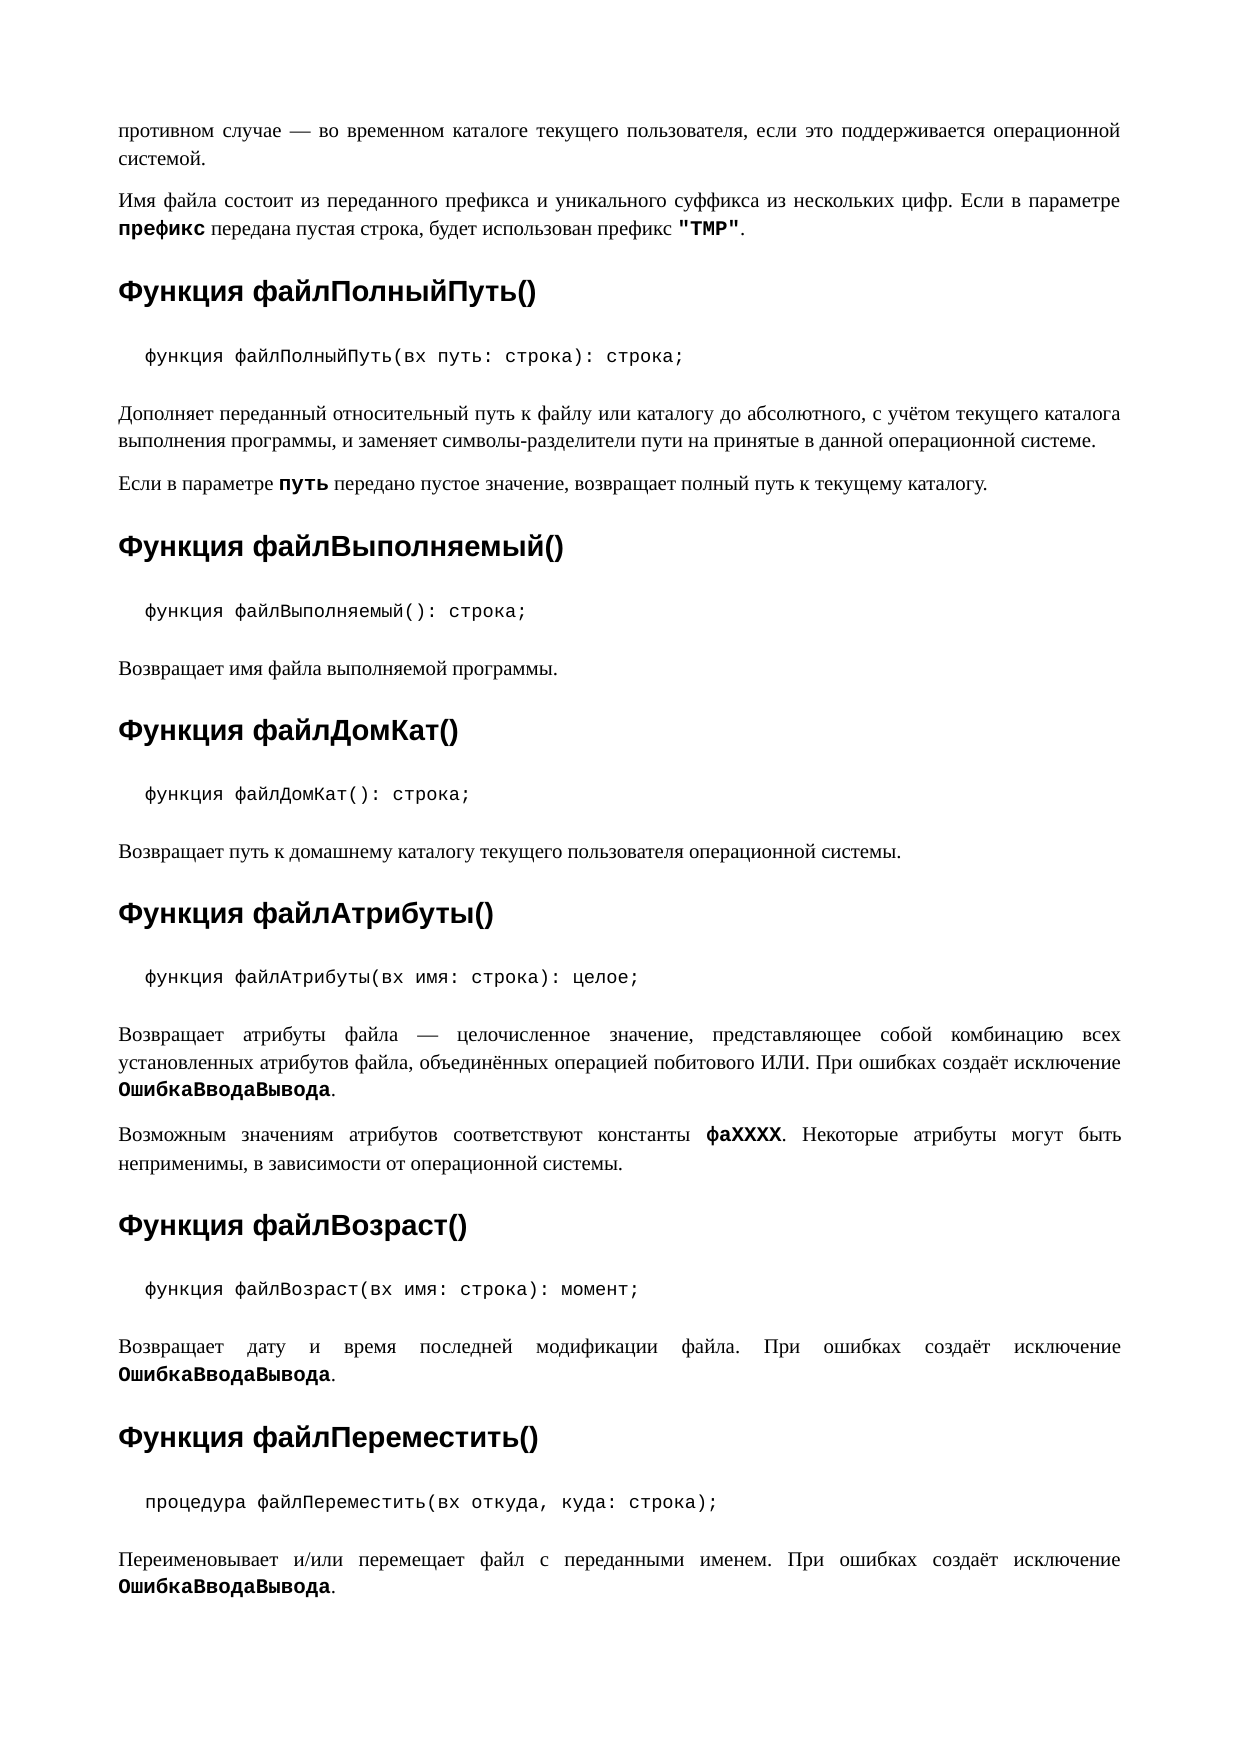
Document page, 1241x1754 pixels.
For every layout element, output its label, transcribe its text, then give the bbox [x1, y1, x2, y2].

text противном случае — во временном каталоге текущего пользователя, если это поддерживается операционной системой. [118, 118, 1122, 170]
text Дополняет переданный относительный путь к файлу или каталогу до абсолютного, с учётом текущего каталога выполнения программы, и заменяет символы-разделители пути на принятые в данной операционной системе. [118, 401, 1122, 452]
text функция файлВыполняемый(): строка; [136, 593, 1104, 632]
subtitle Функция файлПереместить() [118, 1420, 1122, 1454]
text Возможным значениям атрибутов соответствуют константы фаХХХХ. Некоторые атрибуты могут быть неприменимы, в зависимости от операционной системы. [118, 1122, 1122, 1175]
text Возвращает дату и время последней модификации файла. При ошибках создаёт исключение ОшибкаВводаВывода. [118, 1334, 1122, 1387]
text функция файлВозраст(вх имя: строка): момент; [136, 1271, 1104, 1310]
subtitle Функция файлДомКат() [118, 712, 1122, 746]
subtitle Функция файлАтрибуты() [118, 896, 1122, 929]
subtitle Функция файлПолныйПуть() [118, 274, 1122, 308]
text функция файлАтрибуты(вх имя: строка): целое; [136, 959, 1104, 998]
text Возвращает путь к домашнему каталогу текущего пользователя операционной системы. [118, 839, 1122, 863]
text Возвращает имя файла выполняемой программы. [118, 656, 1122, 680]
subtitle Функция файлВыполняемый() [118, 529, 1122, 563]
text Если в параметре путь передано пустое значение, возвращает полный путь к текущему каталогу. [118, 471, 1122, 496]
text Возвращает атрибуты файла — целочисленное значение, представляющее собой комбинацию всех установленных атрибутов файла, объединённых операцией побитового ИЛИ. При ошибках создаёт исключение ОшибкаВводаВывода. [118, 1022, 1122, 1103]
text процедура файлПереместить(вх откуда, куда: строка); [136, 1484, 1104, 1523]
text функция файлПолныйПуть(вх путь: строка): строка; [136, 338, 1104, 377]
text функция файлДомКат(): строка; [136, 776, 1104, 815]
text Переименовывает и/или перемещает файл с переданными именем. При ошибках создаёт исключение ОшибкаВводаВывода. [118, 1547, 1122, 1600]
text Имя файла состоит из переданного префикса и уникального суффикса из нескольких цифр. Если в параметре префикс передана пустая строка, будет использован префикс "TMP". [118, 188, 1122, 241]
subtitle Функция файлВозраст() [118, 1208, 1122, 1241]
